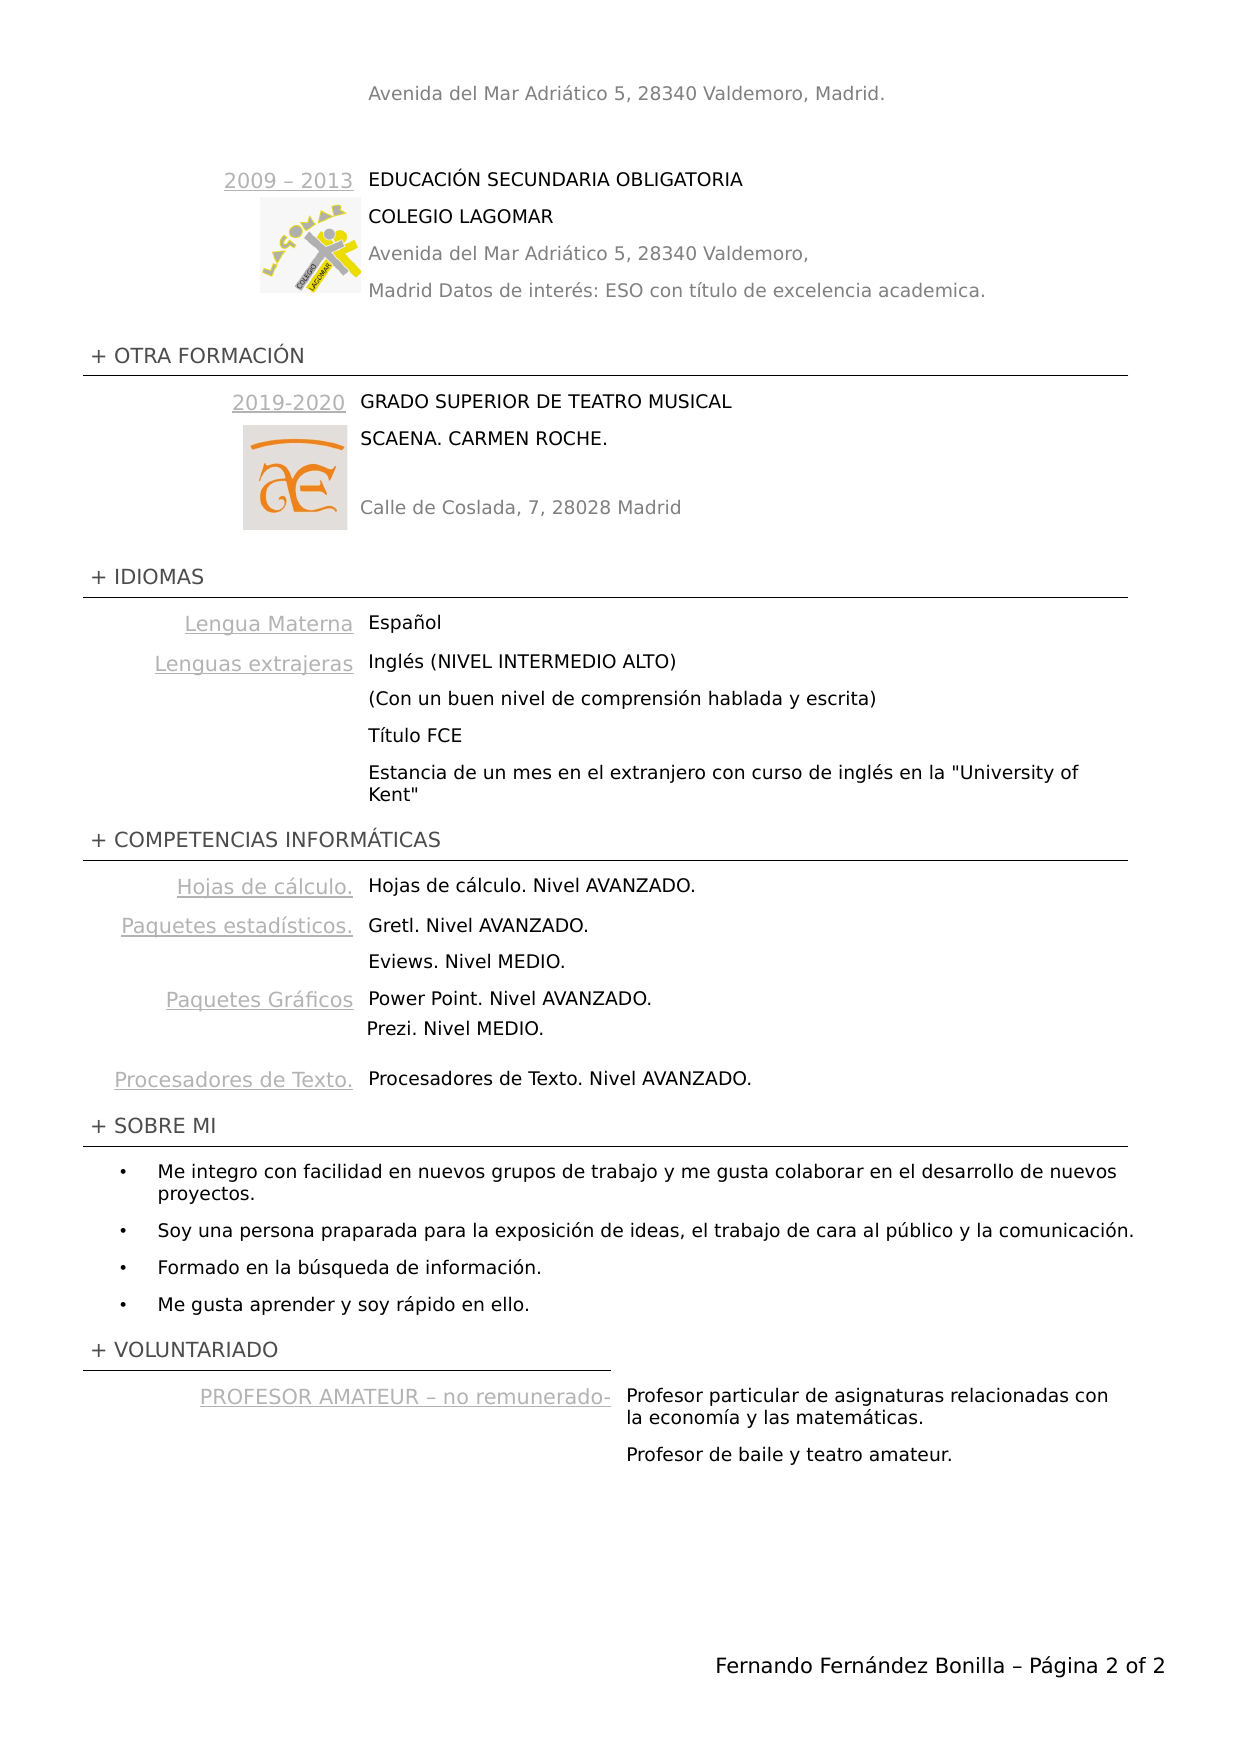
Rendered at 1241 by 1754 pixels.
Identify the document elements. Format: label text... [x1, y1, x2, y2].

table_cell EDUCACIÓN SECUNDARIA OBLIGATORIA COLEGIO LAGOMAR Avenida del Mar Adriático 5, 28340 Valdemoro, Madrid Datos de interés: ESO con título de excelencia academica. [361, 162, 1136, 329]
table_cell Inglés (NIVEL INTERMEDIO ALTO) (Con un buen nivel de comprensión hablada y escrita) Título FCE Estancia de un mes en el extranjero con curso de inglés en la "University of Kent" [361, 644, 1136, 813]
table_cell + SOBRE MI Me integro con facilidad en nuevos grupos de trabajo y me gusta colaborar en el desarrollo de nuevos proyectos. Soy una persona praparada para la exposición de ideas, el trabajo de cara al público y la comunicación. Formado en la búsqueda de información. Me gusta aprender y soy rápido en ello. [75, 1100, 1136, 1323]
table_cell PROFESOR AMATEUR – no remunerado- [75, 1378, 618, 1473]
table_cell Español [361, 605, 1136, 644]
table_cell Lenguas extrajeras [75, 644, 361, 813]
table_cell [75, 75, 361, 162]
table_cell Gretl. Nivel AVANZADO. Eviews. Nivel MEDIO. [361, 907, 1136, 981]
table_cell Profesor particular de asignaturas relacionadas con la economía y las matemáticas. Profesor de baile y teatro amateur. [619, 1378, 1136, 1473]
table_cell 2009 – 2013 [75, 162, 361, 329]
table_cell + VOLUNTARIADO [75, 1323, 618, 1378]
table_cell Lengua Materna [75, 605, 361, 644]
picture [243, 425, 348, 530]
picture [260, 197, 361, 294]
table_cell Paquetes Gráficos [75, 981, 361, 1060]
table_cell Power Point. Nivel AVANZADO. Prezi. Nivel MEDIO. [361, 981, 1136, 1060]
table_cell Procesadores de Texto. [75, 1060, 361, 1099]
table_cell Procesadores de Texto. Nivel AVANZADO. [361, 1060, 1136, 1099]
table_cell Hojas de cálculo. Nivel AVANZADO. [361, 868, 1136, 907]
table_header 2019-2020 [75, 383, 353, 550]
table_cell + OTRA FORMACIÓN [75, 329, 1136, 550]
table_cell Paquetes estadísticos. [75, 907, 361, 981]
table_cell + COMPETENCIAS INFORMÁTICAS [75, 814, 1136, 868]
table_cell [619, 1323, 1136, 1378]
table_header GRADO SUPERIOR DE TEATRO MUSICAL SCAENA. CARMEN ROCHE. Calle de Coslada, 7, 28028 Madrid [353, 383, 1107, 550]
table_cell + IDIOMAS [75, 550, 1136, 605]
table_cell Avenida del Mar Adriático 5, 28340 Valdemoro, Madrid. [361, 75, 1136, 162]
table_cell Hojas de cálculo. [75, 868, 361, 907]
